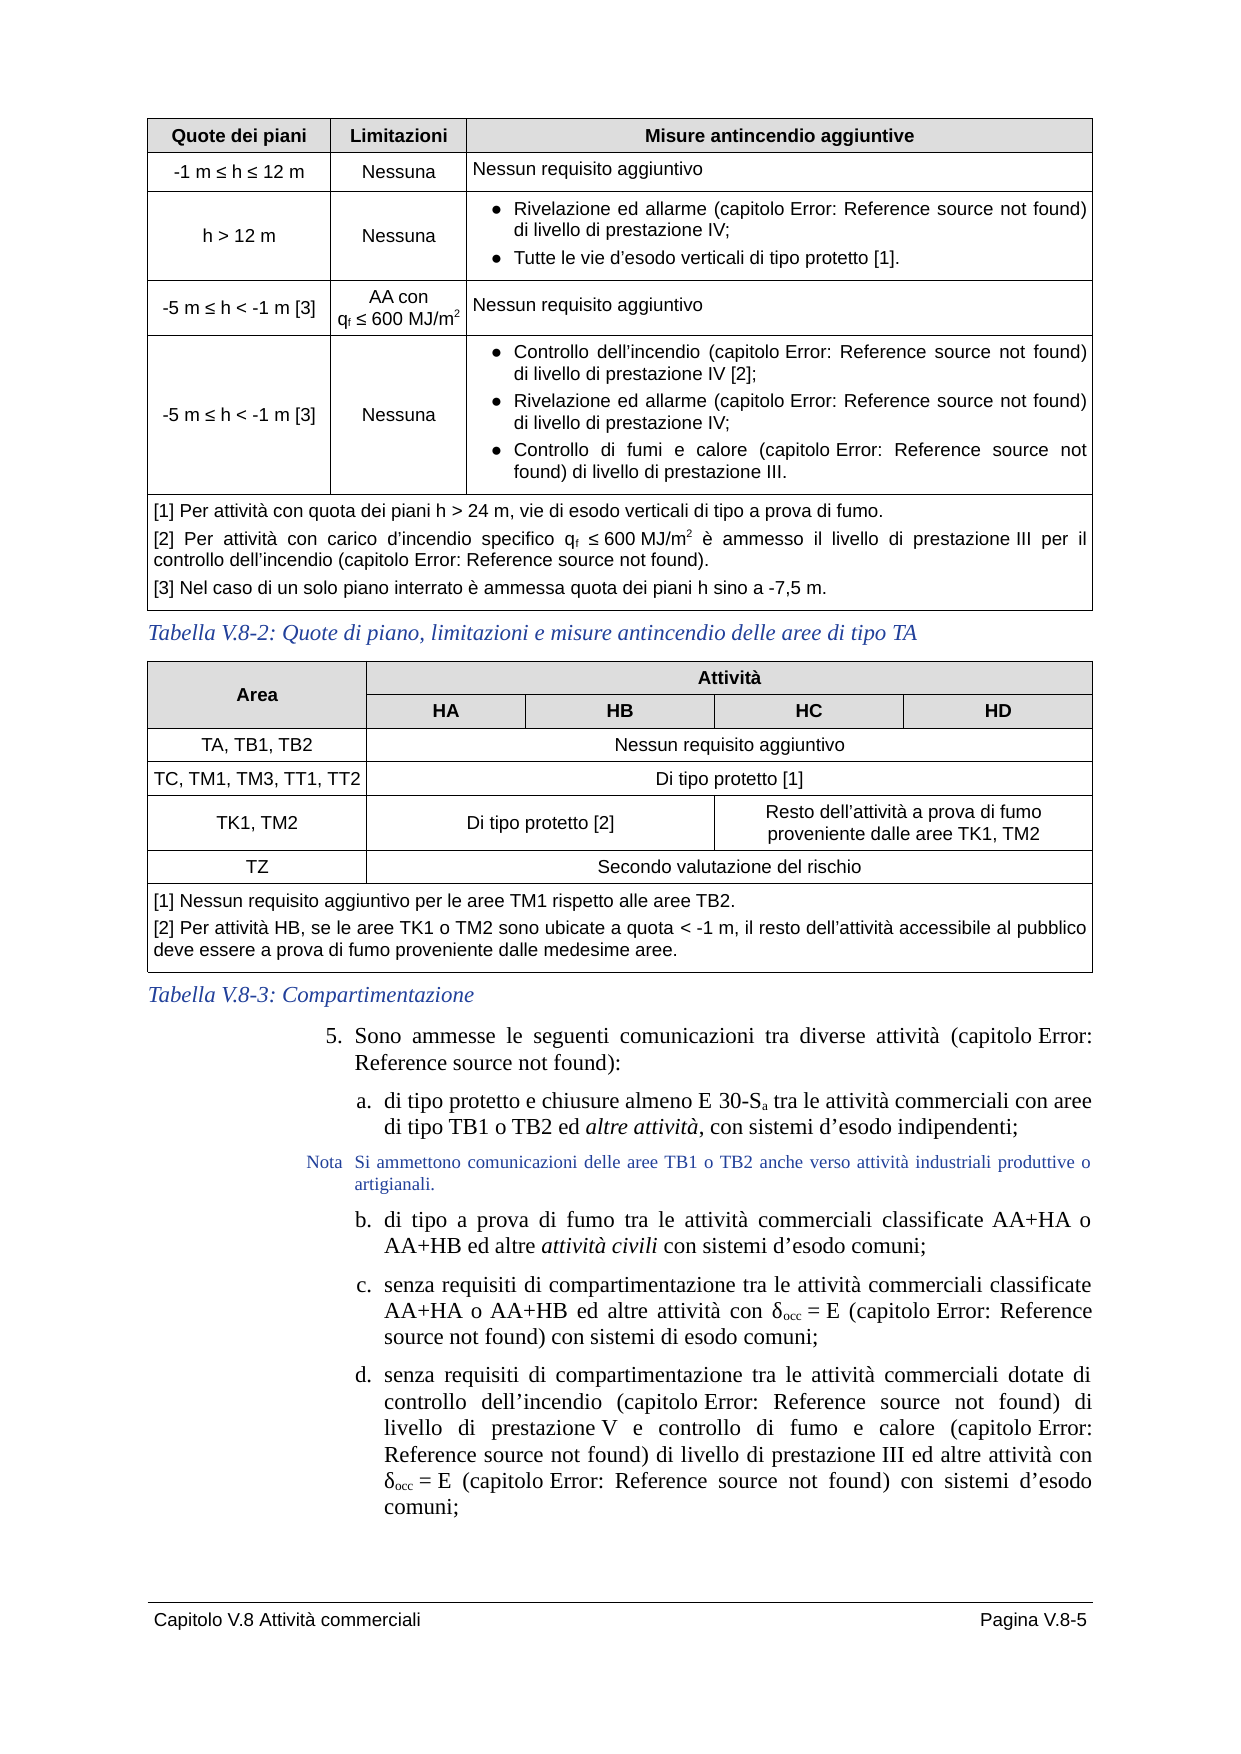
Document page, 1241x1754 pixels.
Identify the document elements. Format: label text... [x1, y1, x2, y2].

list Si ammettono comunicazioni delle aree TB1 o TB2 anche verso attività industriali produttive o artigianali. [342, 1151, 1093, 1194]
table_cell Di tipo protetto [2] [367, 796, 714, 850]
table_cell [1] Per attività con quota dei piani h > 24 m, vie di esodo verticali di tipo a prova di fumo. [2] Per attività con carico d’incendio specifico qf ≤ 600 MJ/m2 è ammesso il livello di prestazione III per il controllo dell’incendio (capitolo Errore: sorgente del riferimento non trovata). [3] Nel caso di un solo piano interrato è ammessa quota dei piani h sino a -7,5 m. [148, 495, 1092, 610]
table_cell -1 m ≤ h ≤ 12 m [148, 153, 330, 191]
table_cell Secondo valutazione del rischio [367, 851, 1092, 883]
table_header Limitazioni [331, 119, 466, 152]
table_cell Nessuna [331, 153, 466, 191]
table_header Quote dei piani [148, 119, 330, 152]
table_cell TA, TB1, TB2 [148, 729, 366, 761]
list di tipo protetto e chiusure almeno E 30-Sa tra le attività commerciali con aree di tipo TB1 o TB2 ed altre attività, con sistemi d’esodo indipendenti; [372, 1087, 1093, 1139]
table_cell Nessuna [331, 336, 466, 494]
table_cell h > 12 m [148, 192, 330, 280]
table_cell TK1, TM2 [148, 796, 366, 850]
text Tabella V.8-3: Compartimentazione [148, 981, 1093, 1008]
list di tipo a prova di fumo tra le attività commerciali classificate AA+HA o AA+HB ed altre attività civili con sistemi d’esodo comuni; [372, 1206, 1093, 1259]
table_cell Controllo dell’incendio (capitolo Errore: sorgente del riferimento non trovata) di livello di prestazione IV [2]; Rivelazione ed allarme (capitolo Errore: sorgente del riferimento non trovata) di livello di prestazione IV; Controllo di fumi e calore (capitolo Errore: sorgente del riferimento non trovata) di livello di prestazione III. [467, 336, 1092, 494]
table_cell HA [367, 695, 525, 728]
table_header Attività [367, 662, 1092, 694]
table_cell HB [526, 695, 714, 728]
table_cell Nessun requisito aggiuntivo [467, 153, 1092, 191]
table_header Misure antincendio aggiuntive [467, 119, 1092, 152]
table_cell Di tipo protetto [1] [367, 762, 1092, 795]
table_header Area [148, 662, 366, 728]
table_cell Resto dell’attività a prova di fumo proveniente dalle aree TK1, TM2 [715, 796, 1092, 850]
table_cell Nessun requisito aggiuntivo [467, 281, 1092, 335]
list senza requisiti di compartimentazione tra le attività commerciali dotate di controllo dell’incendio (capitolo Errore: sorgente del riferimento non trovata) di livello di prestazione V e controllo di fumo e calore (capitolo Errore: sorgente del riferimento non trovata) di livello di prestazione III ed altre attività con δocc = E (capitolo Errore: sorgente del riferimento non trovata) con sistemi d’esodo comuni; [372, 1362, 1093, 1520]
table_cell TC, TM1, TM3, TT1, TT2 [148, 762, 366, 795]
list senza requisiti di compartimentazione tra le attività commerciali classificate AA+HA o AA+HB ed altre attività con δocc = E (capitolo Errore: sorgente del riferimento non trovata) con sistemi di esodo comuni; [372, 1271, 1093, 1350]
text Tabella V.8-2: Quote di piano, limitazioni e misure antincendio delle aree di tipo TA [148, 619, 1093, 646]
table_cell Rivelazione ed allarme (capitolo Errore: sorgente del riferimento non trovata) di livello di prestazione IV; Tutte le vie d’esodo verticali di tipo protetto [1]. [467, 192, 1092, 280]
table_cell TZ [148, 851, 366, 883]
table_cell HC [715, 695, 903, 728]
table_cell -5 m ≤ h < -1 m [3] [148, 281, 330, 335]
list Sono ammesse le seguenti comunicazioni tra diverse attività (capitolo Errore: sorgente del riferimento non trovata): [342, 1022, 1093, 1075]
table_cell -5 m ≤ h < -1 m [3] [148, 336, 330, 494]
table_cell Nessuna [331, 192, 466, 280]
table_cell [1] Nessun requisito aggiuntivo per le aree TM1 rispetto alle aree TB2. [2] Per attività HB, se le aree TK1 o TM2 sono ubicate a quota < -1 m, il resto dell’attività accessibile al pubblico deve essere a prova di fumo proveniente dalle medesime aree. [148, 884, 1092, 972]
table_cell AA con qf ≤ 600 MJ/m2 [331, 281, 466, 335]
table_cell HD [904, 695, 1092, 728]
table_cell Nessun requisito aggiuntivo [367, 729, 1092, 761]
